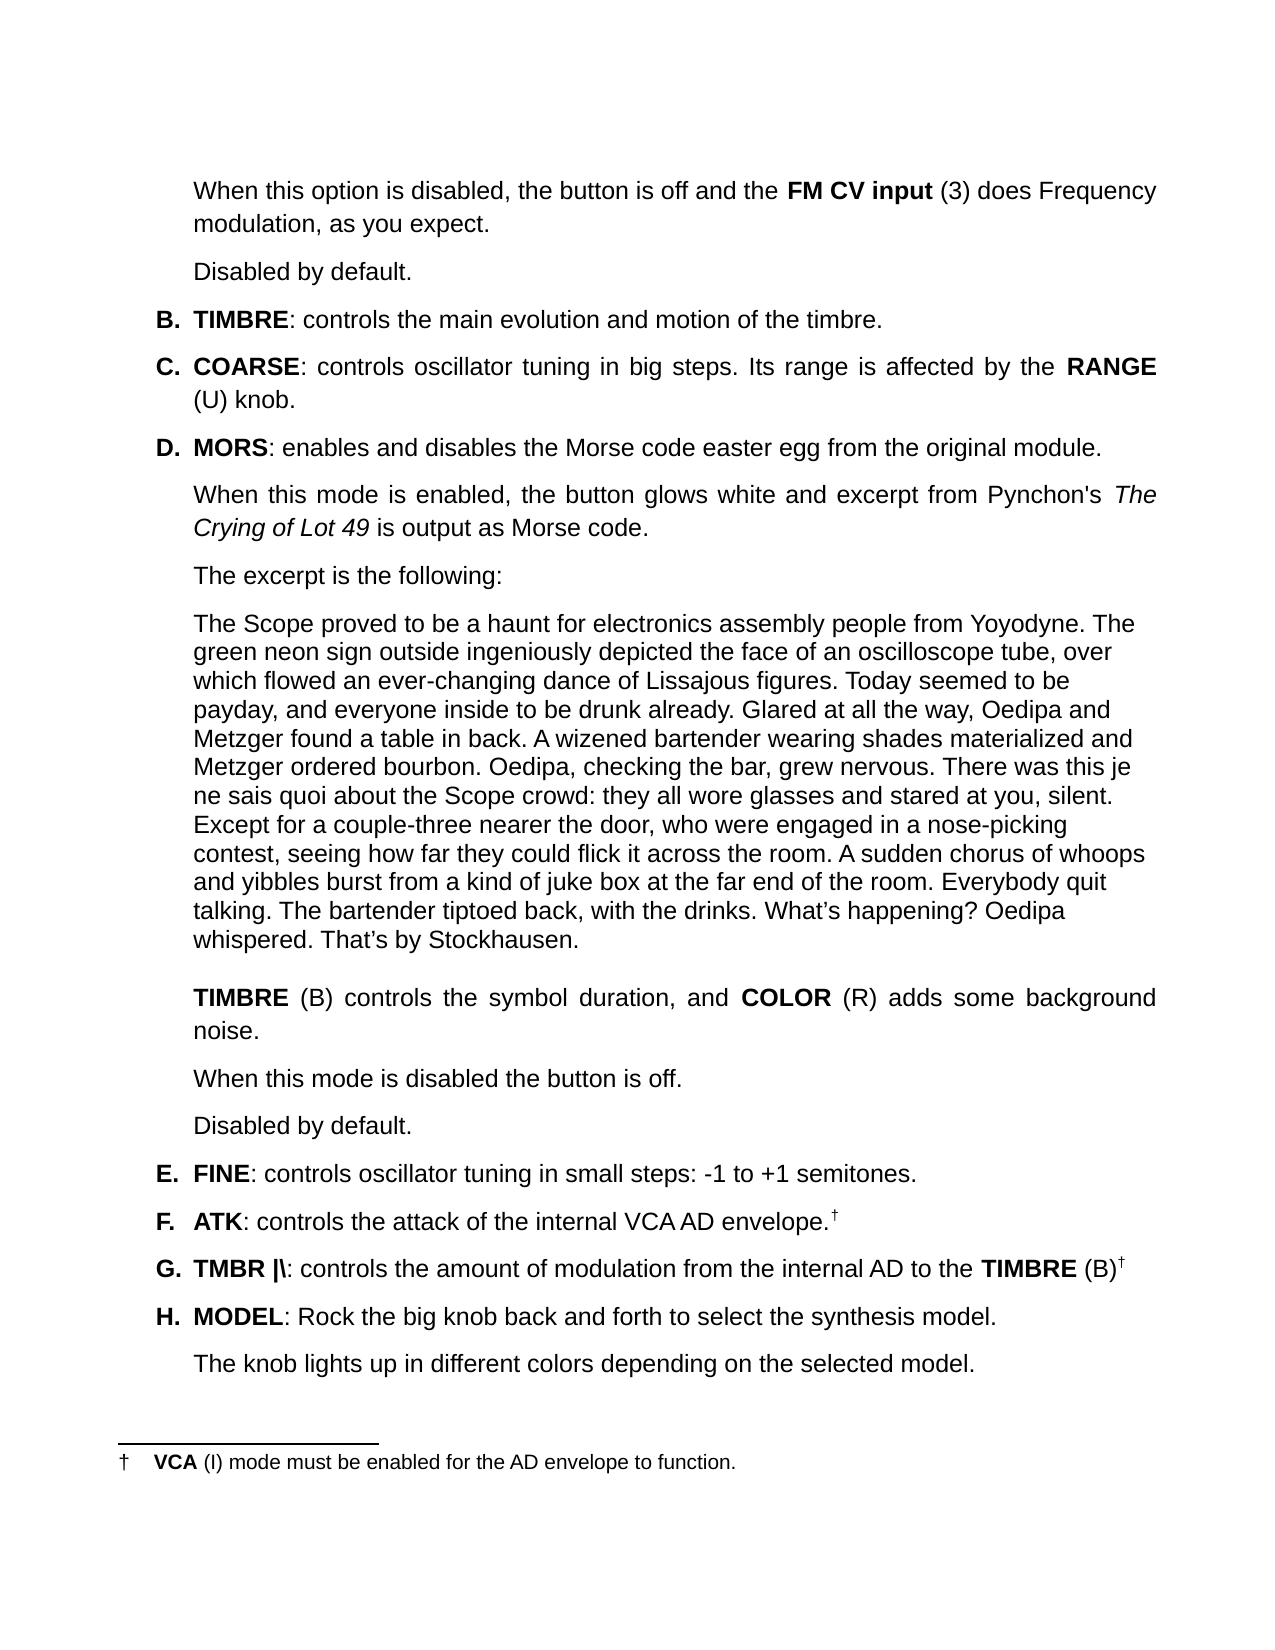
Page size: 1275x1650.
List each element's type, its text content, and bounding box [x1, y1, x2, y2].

list Disabled by default. [156, 1111, 1157, 1140]
list MODEL: Rock the big knob back and forth to select the synthesis model. [156, 1302, 1157, 1331]
list When this mode is enabled, the button glows white and excerpt from Pynchon's The Crying of Lot 49 is output as Morse code. [156, 480, 1157, 542]
list FINE: controls oscillator tuning in small steps: -1 to +1 semitones. [156, 1159, 1157, 1188]
list ATK: controls the attack of the internal VCA AD envelope. [156, 1207, 1157, 1235]
list TIMBRE: controls the main evolution and motion of the timbre. [156, 304, 1157, 333]
list VCA (I) mode must be enabled for the AD envelope to function. [118, 1450, 1157, 1474]
list The excerpt is the following: [156, 561, 1157, 590]
list The Scope proved to be a haunt for electronics assembly people from Yoyodyne. The green neon sign outside ingeniously depicted the face of an oscilloscope tube, over which flowed an ever-changing dance of Lissajous figures. Today seemed to be payday, and everyone inside to be drunk already. Glared at all the way, Oedipa and Metzger found a table in back. A wizened bartender wearing shades materialized and Metzger ordered bourbon. Oedipa, checking the bar, grew nervous. There was this je ne sais quoi about the Scope crowd: they all wore glasses and stared at you, silent. Except for a couple-three nearer the door, who were engaged in a nose-picking contest, seeing how far they could flick it across the room. A sudden chorus of whoops and yibbles burst from a kind of juke box at the far end of the room. Everybody quit talking. The bartender tiptoed back, with the drinks. What’s happening? Oedipa whispered. That’s by Stockhausen. [156, 609, 1157, 954]
list When this option is disabled, the button is off and the FM CV input (3) does Frequency modulation, as you expect. [156, 176, 1157, 238]
list COARSE: controls oscillator tuning in big steps. Its range is affected by the RANGE (U) knob. [156, 352, 1157, 414]
list TIMBRE (B) controls the symbol duration, and COLOR (R) adds some background noise. [156, 983, 1157, 1045]
list When this mode is disabled the button is off. [156, 1064, 1157, 1092]
list Disabled by default. [156, 257, 1157, 286]
list TMBR |\: controls the amount of modulation from the internal AD to the TIMBRE (B)† [156, 1254, 1157, 1283]
list MORS: enables and disables the Morse code easter egg from the original module. [156, 433, 1157, 462]
list The knob lights up in different colors depending on the selected model. [156, 1349, 1157, 1378]
